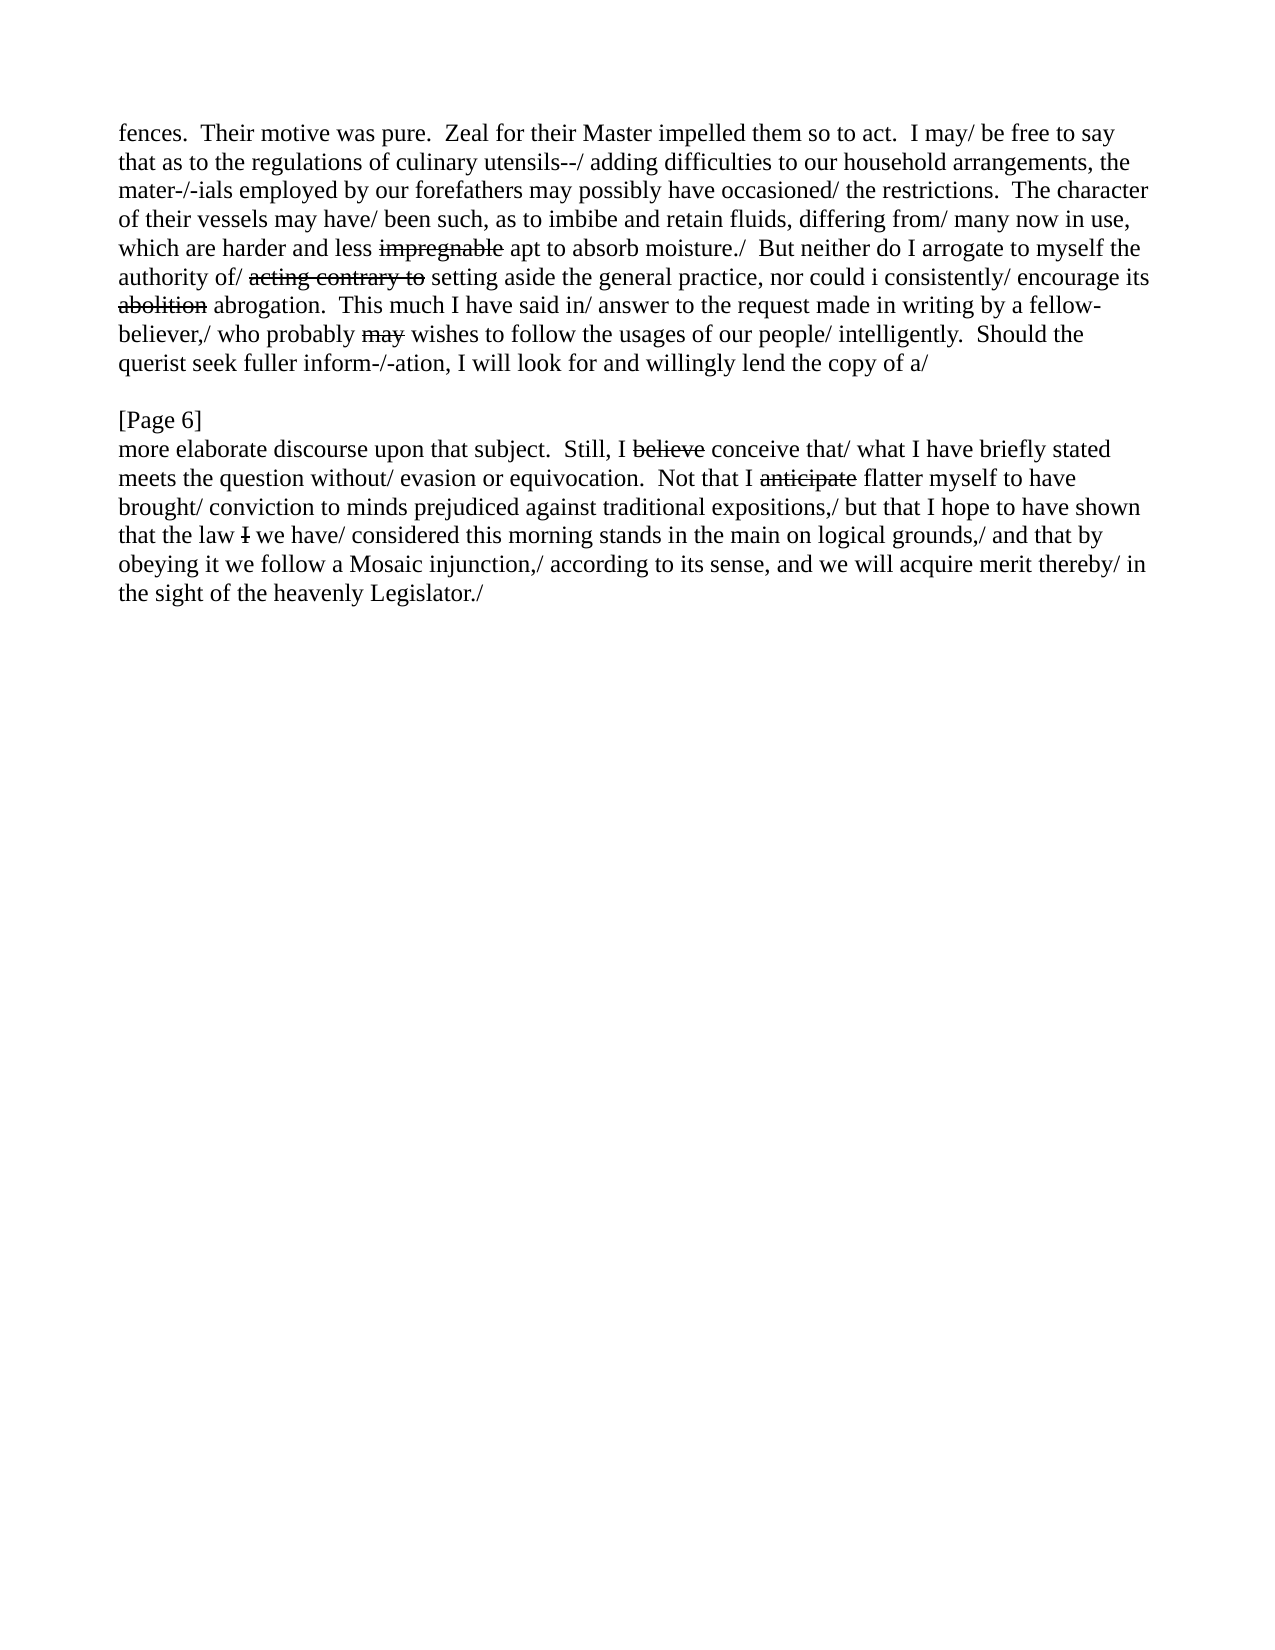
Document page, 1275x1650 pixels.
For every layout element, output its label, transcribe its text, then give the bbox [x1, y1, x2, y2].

text [Page 6] [118, 406, 1157, 434]
text more elaborate discourse upon that subject. Still, I believe conceive that/ what I have briefly stated meets the question without/ evasion or equivocation. Not that I anticipate flatter myself to have brought/ conviction to minds prejudiced against traditional expositions,/ but that I hope to have shown that the law I we have/ considered this morning stands in the main on logical grounds,/ and that by obeying it we follow a Mosaic injunction,/ according to its sense, and we will acquire merit thereby/ in the sight of the heavenly Legislator./ [118, 434, 1157, 607]
text fences. Their motive was pure. Zeal for their Master impelled them so to act. I may/ be free to say that as to the regulations of culinary utensils--/ adding difficulties to our household arrangements, the mater-/-ials employed by our forefathers may possibly have occasioned/ the restrictions. The character of their vessels may have/ been such, as to imbibe and retain fluids, differing from/ many now in use, which are harder and less impregnable apt to absorb moisture./ But neither do I arrogate to myself the authority of/ acting contrary to setting aside the general practice, nor could i consistently/ encourage its abolition abrogation. This much I have said in/ answer to the request made in writing by a fellow-believer,/ who probably may wishes to follow the usages of our people/ intelligently. Should the querist seek fuller inform-/-ation, I will look for and willingly lend the copy of a/ [118, 118, 1157, 377]
